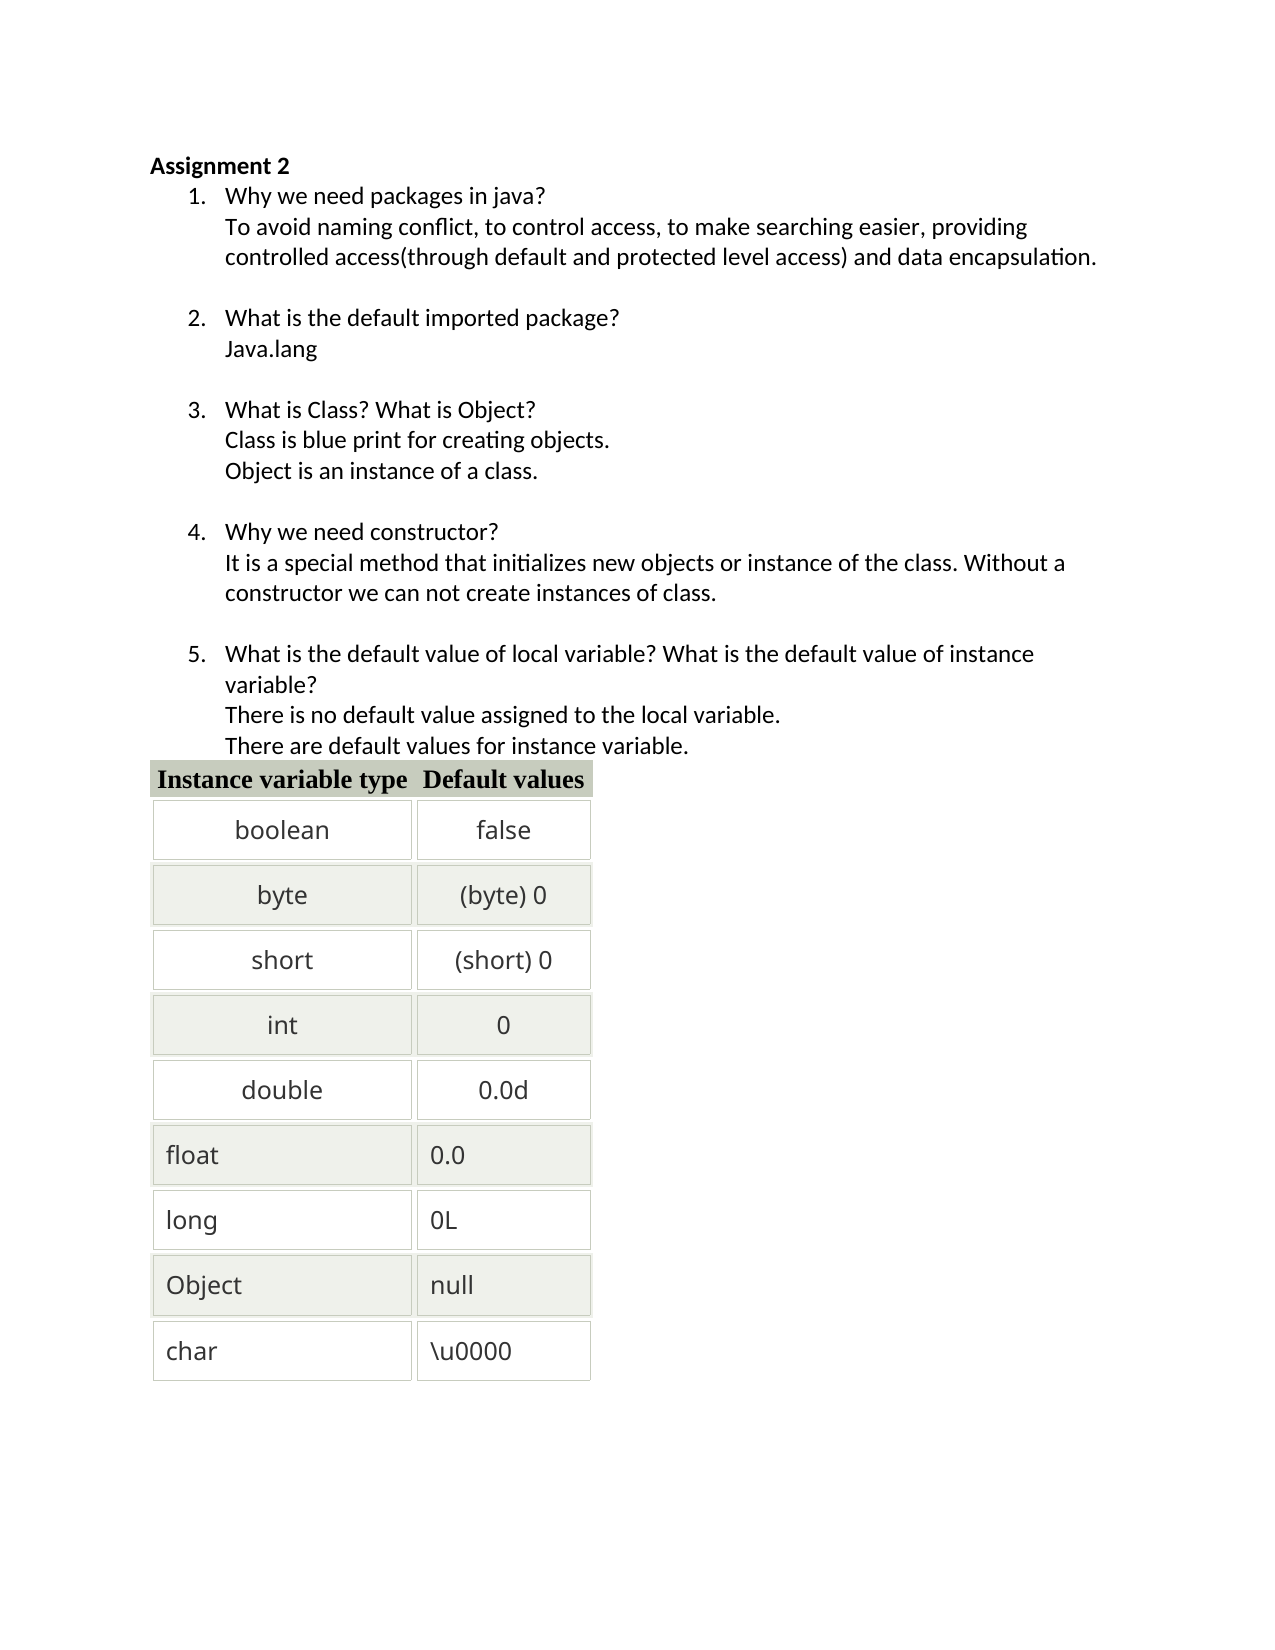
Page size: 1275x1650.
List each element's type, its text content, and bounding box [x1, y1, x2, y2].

table_cell 0.0 [414, 1122, 593, 1187]
list What is the default value of local variable? What is the default value of instance variable? [187, 638, 1125, 699]
table_cell 0.0d [414, 1057, 593, 1122]
table_cell boolean [150, 797, 414, 862]
table_cell long [150, 1188, 414, 1252]
table_header Default values [414, 760, 593, 797]
table_cell false [414, 797, 593, 862]
table_cell byte [150, 862, 414, 927]
table_cell double [150, 1057, 414, 1122]
list Class is blue print for creating objects. [225, 425, 1125, 455]
table_cell 0 [414, 992, 593, 1057]
table_cell float [150, 1122, 414, 1187]
list To avoid naming conflict, to control access, to make searching easier, providing controlled access(through default and protected level access) and data encapsulation. [225, 211, 1125, 272]
list Why we need constructor? [187, 516, 1125, 547]
table_cell \u0000 [414, 1318, 593, 1383]
list Why we need packages in java? [187, 181, 1125, 211]
table_header Instance variable type [150, 760, 414, 797]
list What is the default imported package? [187, 303, 1125, 333]
list There are default values for instance variable. [225, 730, 1125, 760]
table_cell null [414, 1253, 593, 1318]
text Assignment 2 [150, 150, 1125, 181]
list There is no default value assigned to the local variable. [225, 699, 1125, 730]
table_cell Object [150, 1253, 414, 1318]
table_cell char [150, 1318, 414, 1383]
table_cell (byte) 0 [414, 862, 593, 927]
list What is Class? What is Object? [187, 394, 1125, 425]
table_cell (short) 0 [414, 927, 593, 992]
list Java.lang [187, 333, 1125, 364]
table_cell 0L [414, 1188, 593, 1252]
table_cell int [150, 992, 414, 1057]
list Object is an instance of a class. [225, 455, 1125, 486]
table_cell short [150, 927, 414, 992]
list It is a special method that initializes new objects or instance of the class. Without a constructor we can not create instances of class. [225, 547, 1125, 608]
